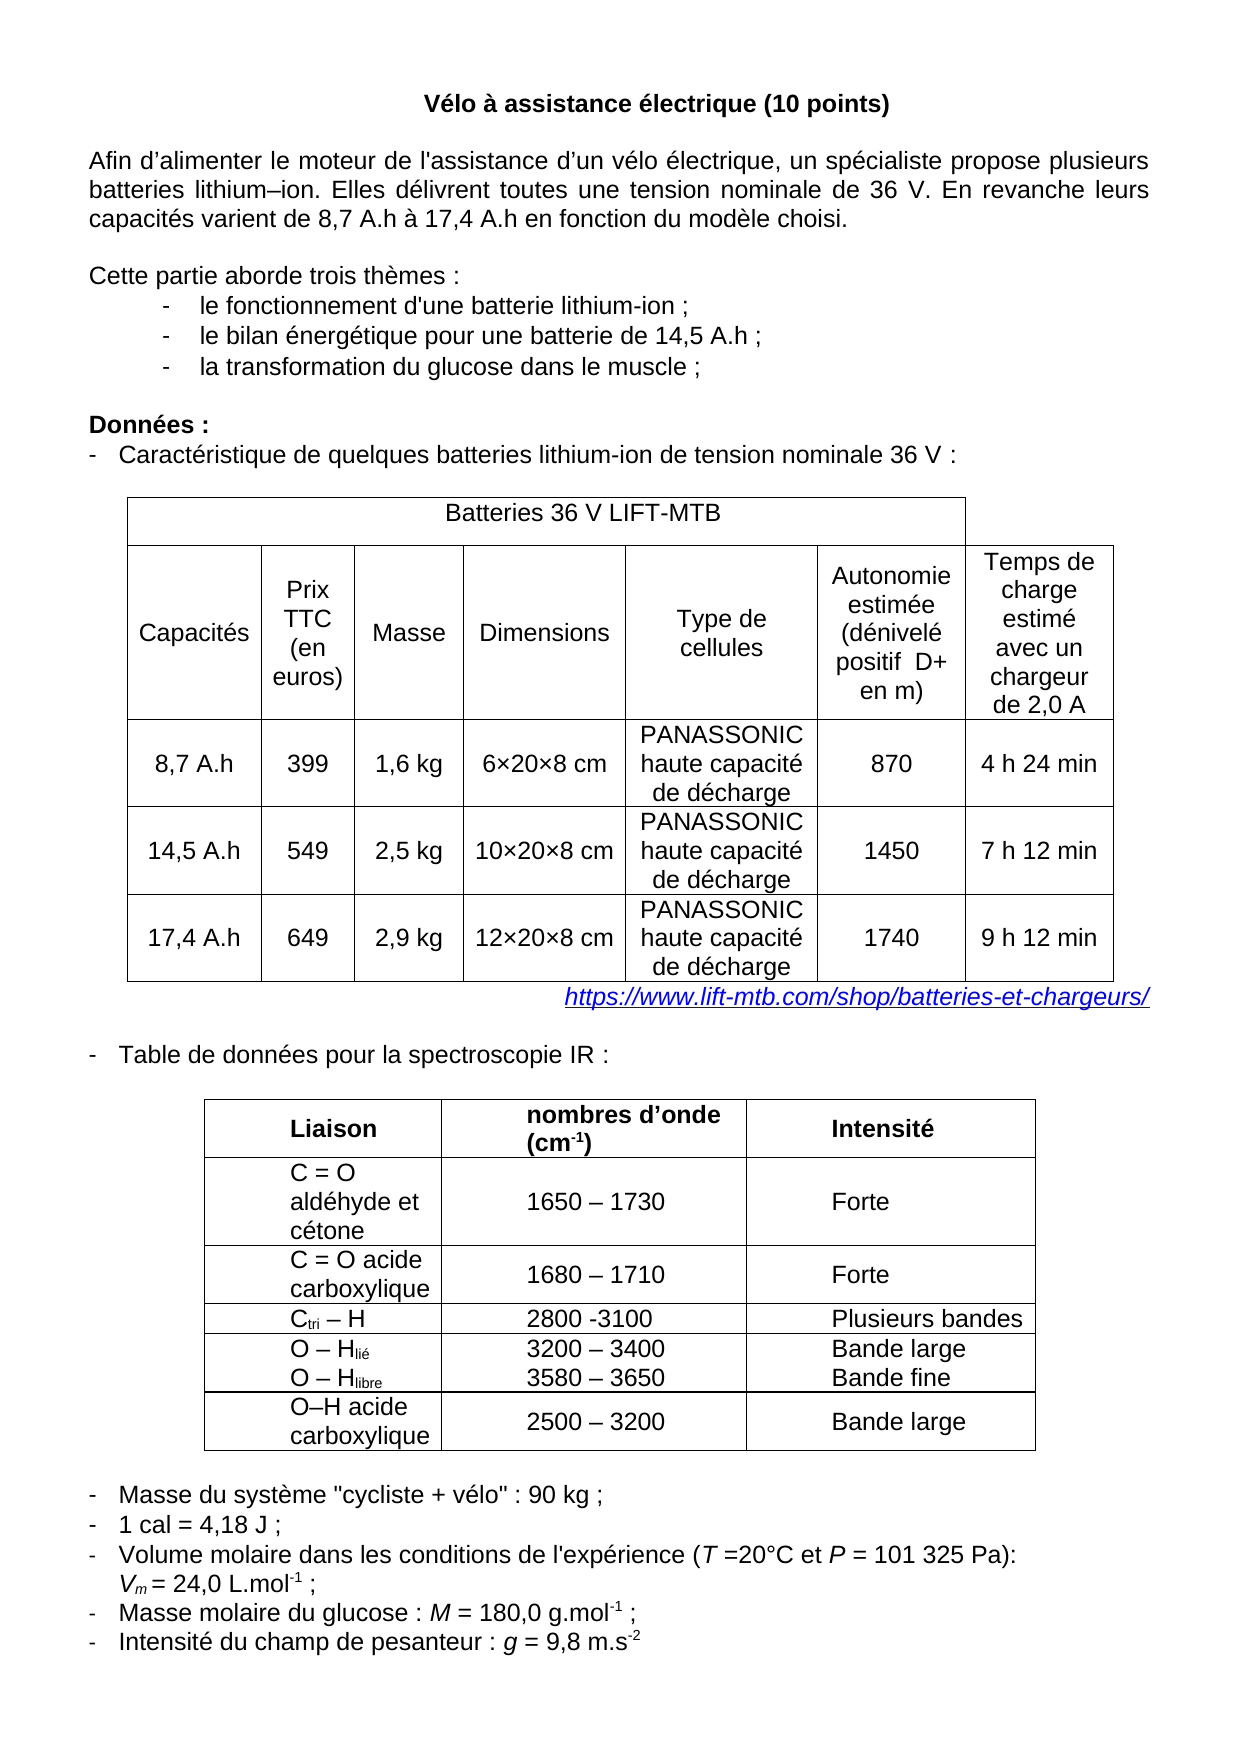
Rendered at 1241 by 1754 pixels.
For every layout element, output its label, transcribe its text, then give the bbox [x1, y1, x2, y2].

text Cette partie aborde trois thèmes : [89, 261, 1152, 290]
table_cell 7 h 12 min [966, 807, 1113, 893]
table_cell 2800 -3100 [442, 1304, 746, 1333]
table_cell 870 [818, 720, 965, 806]
table_cell 4 h 24 min [966, 720, 1113, 806]
table_header Intensité [747, 1100, 1035, 1157]
list 1 cal = 4,18 J ; [89, 1509, 1152, 1540]
table_cell O – Hlié O – Hlibre [205, 1334, 441, 1391]
list Masse molaire du glucose : M = 180,0 g.mol-1 ; [89, 1598, 1152, 1627]
table_cell C = O aldéhyde et cétone [205, 1158, 441, 1244]
table_header Batteries 36 V LIFT-MTB [128, 498, 965, 545]
list Masse du système "cycliste + vélo" : 90 kg ; [89, 1479, 1152, 1509]
list le fonctionnement d'une batterie lithium-ion ; [162, 290, 1152, 320]
table_cell 1650 – 1730 [442, 1158, 746, 1244]
table_cell 549 [262, 807, 354, 893]
table_cell Masse [355, 546, 463, 719]
list Table de données pour la spectroscopie IR : [89, 1039, 1152, 1070]
table_cell 6×20×8 cm [464, 720, 625, 806]
text Afin d’alimenter le moteur de l'assistance d’un vélo électrique, un spécialiste propose plusieurs batteries lithium–ion. Elles délivrent toutes une tension nominale de 36 V. En revanche leurs capacités varient de 8,7 A.h à 17,4 A.h en fonction du modèle choisi. [89, 146, 1152, 232]
table_cell PANASSONIC haute capacité de décharge [626, 895, 817, 981]
table_cell PANASSONIC haute capacité de décharge [626, 720, 817, 806]
table_cell 2500 – 3200 [442, 1393, 746, 1450]
table_cell 2,9 kg [355, 895, 463, 981]
text Données : [89, 410, 1152, 439]
table_cell 2,5 kg [355, 807, 463, 893]
table_cell O–H acide carboxylique [205, 1393, 441, 1450]
text Vélo à assistance électrique (10 points) [162, 89, 1152, 117]
table_cell Prix TTC (en euros) [262, 546, 354, 719]
list le bilan énergétique pour une batterie de 14,5 A.h ; [162, 320, 1152, 351]
list la transformation du glucose dans le muscle ; [162, 351, 1152, 381]
table_cell Capacités [128, 546, 261, 719]
table_cell Dimensions [464, 546, 625, 719]
table_cell 8,7 A.h [128, 720, 261, 806]
table_cell 9 h 12 min [966, 895, 1113, 981]
table_cell Plusieurs bandes [747, 1304, 1035, 1333]
table_cell 649 [262, 895, 354, 981]
list Caractéristique de quelques batteries lithium-ion de tension nominale 36 V : [89, 439, 1152, 469]
list Volume molaire dans les conditions de l'expérience (T =20°C et P = 101 325 Pa): Vm = 24,0 L.mol-1 ; [89, 1540, 1152, 1598]
table_cell 14,5 A.h [128, 807, 261, 893]
table_cell 1680 – 1710 [442, 1246, 746, 1303]
text https://www.lift-mtb.com/shop/batteries-et-chargeurs/ [89, 469, 1152, 1011]
table_cell 3200 – 3400 3580 – 3650 [442, 1334, 746, 1391]
table_cell 1740 [818, 895, 965, 981]
table_cell 1,6 kg [355, 720, 463, 806]
table_cell 12×20×8 cm [464, 895, 625, 981]
table_cell Forte [747, 1158, 1035, 1244]
table_cell Bande large [747, 1393, 1035, 1450]
table_cell Bande large Bande fine [747, 1334, 1035, 1391]
table_cell 1450 [818, 807, 965, 893]
table_cell Ctri – H [205, 1304, 441, 1333]
table_cell Temps de charge estimé avec un chargeur de 2,0 A [966, 546, 1113, 719]
table_cell PANASSONIC haute capacité de décharge [626, 807, 817, 893]
table_cell 17,4 A.h [128, 895, 261, 981]
table_cell Autonomie estimée (dénivelé positif D+ en m) [818, 546, 965, 719]
list Intensité du champ de pesanteur : g = 9,8 m.s-2 [89, 1627, 1152, 1656]
table_cell Type de cellules [626, 546, 817, 719]
table_header nombres d’onde (cm-1) [442, 1100, 746, 1157]
table_cell 399 [262, 720, 354, 806]
table_cell Forte [747, 1246, 1035, 1303]
table_cell C = O acide carboxylique [205, 1246, 441, 1303]
table_header [966, 497, 1113, 545]
table_cell 10×20×8 cm [464, 807, 625, 893]
table_header Liaison [205, 1100, 441, 1157]
